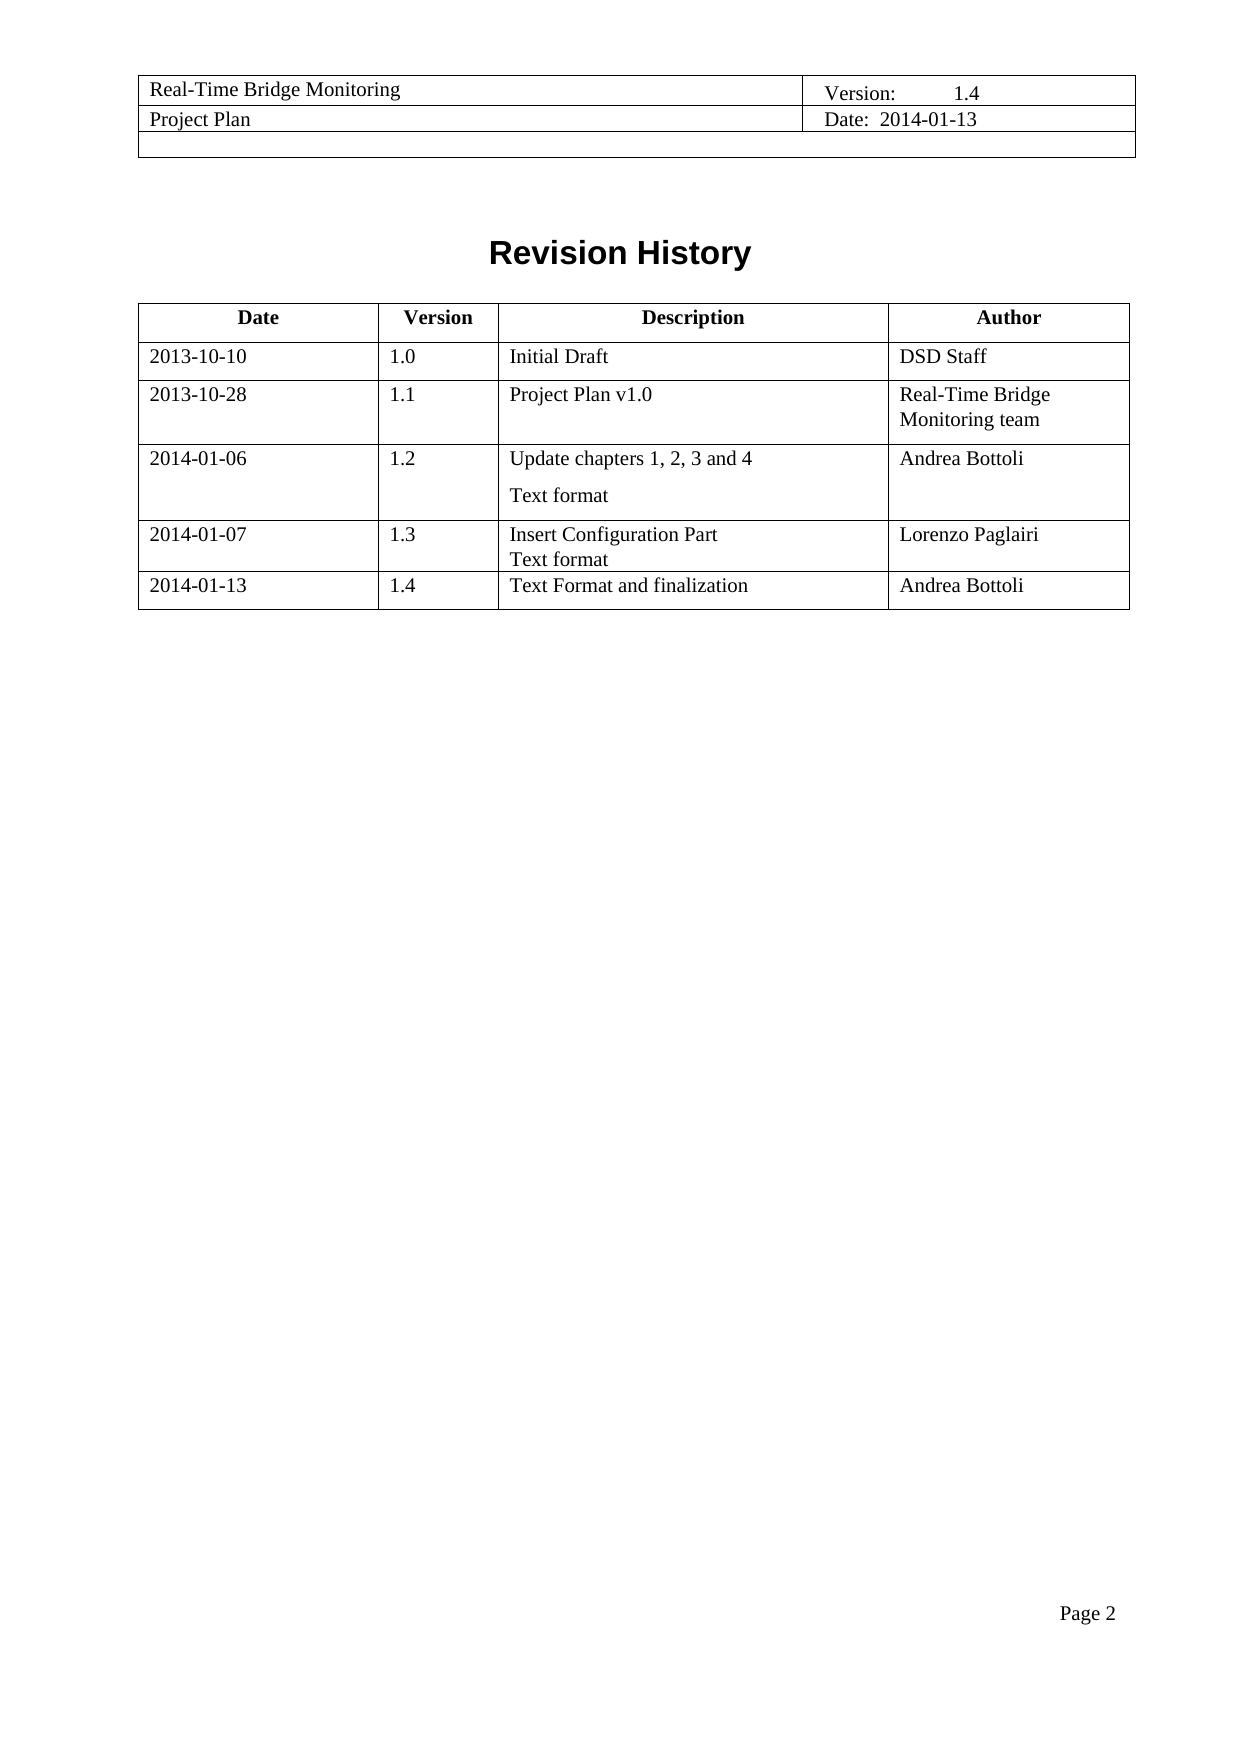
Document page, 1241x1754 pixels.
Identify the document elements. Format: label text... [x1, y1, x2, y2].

table_cell 2013-10-28 [139, 381, 378, 444]
table_cell Project Plan v1.0 [499, 381, 888, 444]
table_header Version [379, 304, 498, 342]
table_cell Andrea Bottoli [889, 572, 1129, 609]
table_cell 1.0 [379, 343, 498, 380]
table_cell Real-Time Bridge Monitoring team [889, 381, 1129, 444]
table_cell 2013-10-10 [139, 343, 378, 380]
table_cell Lorenzo Paglairi [889, 521, 1129, 571]
table_cell 1.4 [379, 572, 498, 609]
table_cell Andrea Bottoli [889, 445, 1129, 520]
table_cell 1.3 [379, 521, 498, 571]
table_header Date [139, 304, 378, 342]
table_cell 2014-01-06 [139, 445, 378, 520]
table_header Author [889, 304, 1129, 342]
table_cell 1.2 [379, 445, 498, 520]
table_header Description [499, 304, 888, 342]
title Revision History [150, 233, 1090, 272]
table_cell DSD Staff [889, 343, 1129, 380]
table_cell Update chapters 1, 2, 3 and 4 Text format [499, 445, 888, 520]
table_cell Initial Draft [499, 343, 888, 380]
table_cell 2014-01-13 [139, 572, 378, 609]
table_cell 1.1 [379, 381, 498, 444]
table_cell 2014-01-07 [139, 521, 378, 571]
table_cell Text Format and finalization [499, 572, 888, 609]
table_cell Insert Configuration Part Text format [499, 521, 888, 571]
